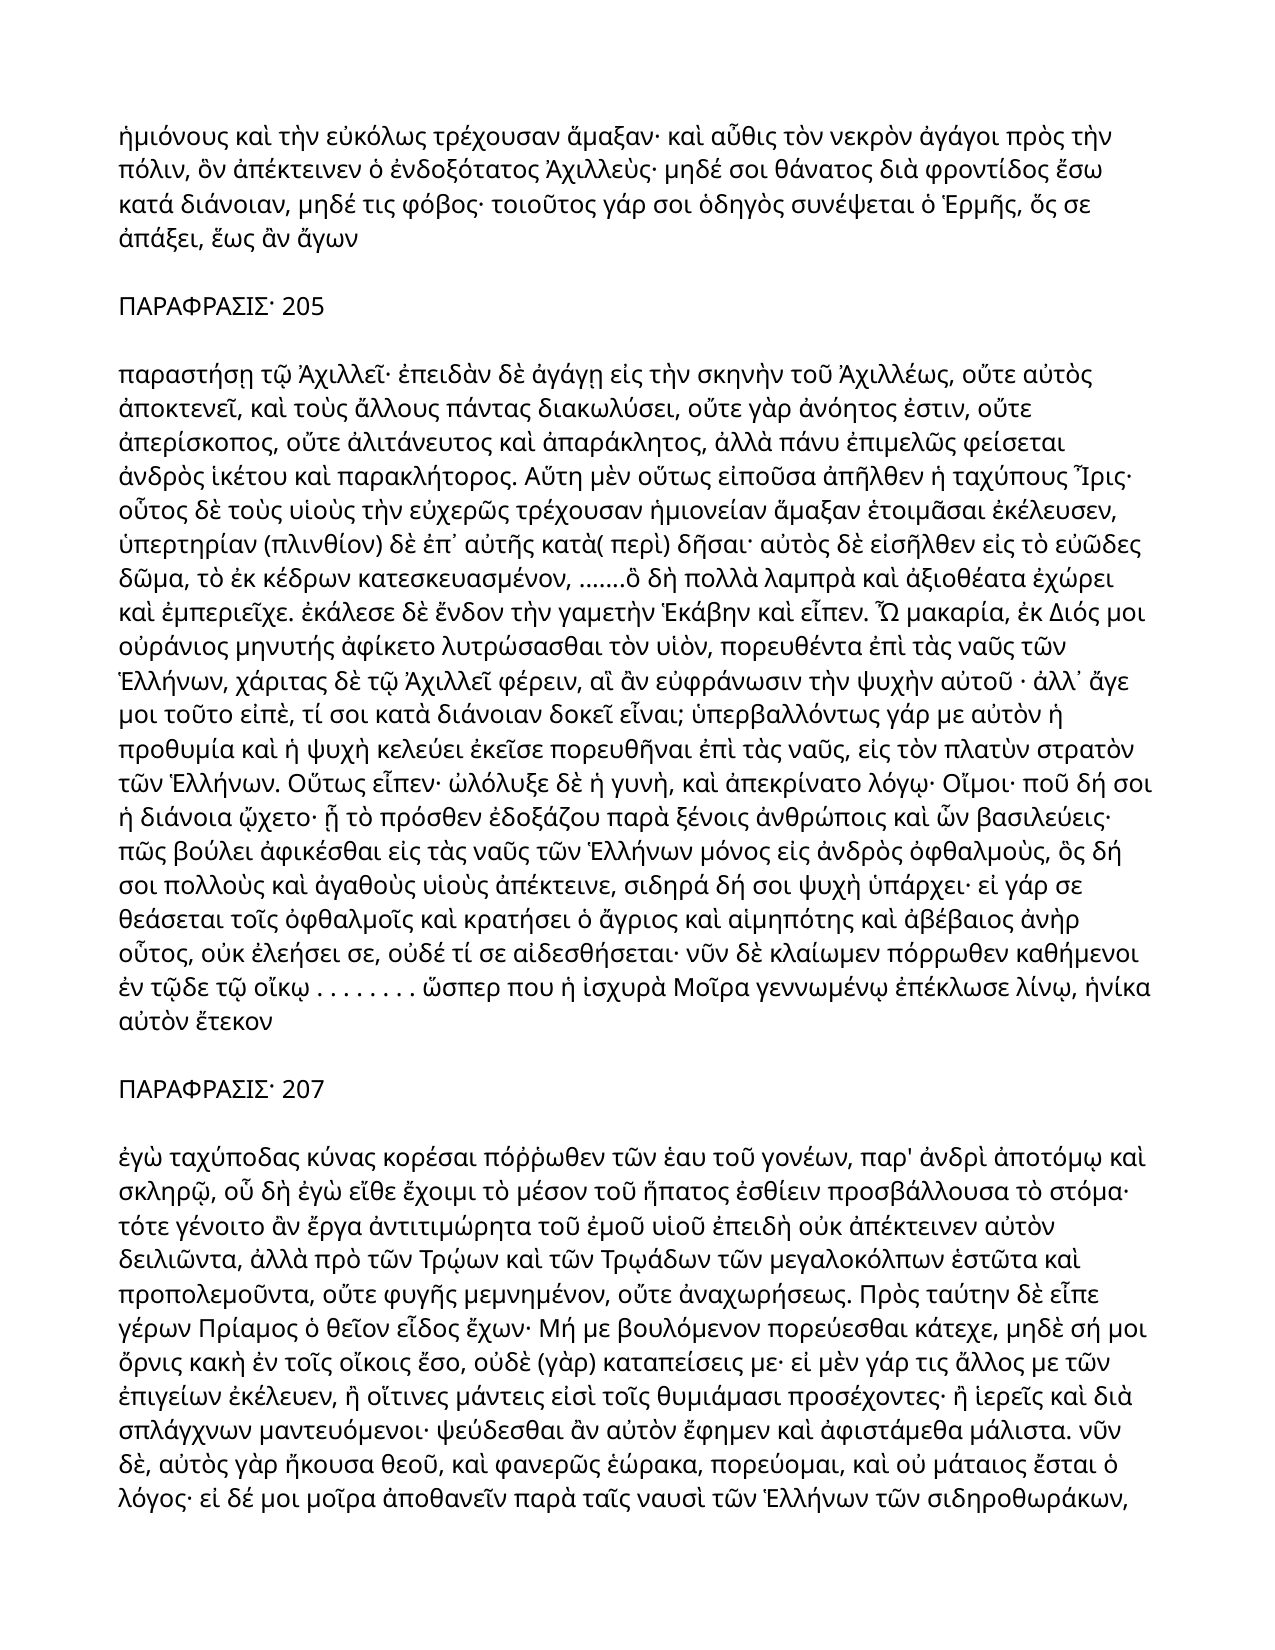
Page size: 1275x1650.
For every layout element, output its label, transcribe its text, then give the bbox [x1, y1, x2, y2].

text ΠΑΡΑΦΡΑΣΙΣ· 205 [118, 288, 1157, 322]
text ἡμιόνους καὶ τὴν εὐκόλως τρέχουσαν ἅμαξαν· καὶ αὖθις τὸν νεκρὸν ἀγάγοι πρὸς τὴν πόλιν, ὃν ἀπέκτεινεν ὁ ἐνδοξότατος Ἀχιλλεὺς· μηδέ σοι θάνατος διὰ φροντίδος ἔσω κατά διάνοιαν, μηδέ τις φόβος· τοιοῦτος γάρ σοι ὁδηγὸς συνέψεται ὁ Ἑρμῆς, ὅς σε ἀπάξει, ἕως ἂν ἄγων [118, 118, 1157, 254]
text ἐγὼ ταχύποδας κύνας κορέσαι πόῤῥωθεν τῶν ἑαυ τοῦ γονέων, παρ' ἀνδρὶ ἀποτόμῳ καὶ σκληρῷ, οὗ δὴ ἐγὼ εἴθε ἔχοιμι τὸ μέσον τοῦ ἥπατος ἐσθίειν προσβάλλουσα τὸ στόμα· τότε γένοιτο ἂν ἔργα ἀντιτιμώρητα τοῦ ἐμοῦ υἱοῦ ἐπειδὴ οὐκ ἀπέκτεινεν αὐτὸν δειλιῶντα, ἀλλὰ πρὸ τῶν Τρῴων καὶ τῶν Τρῳάδων τῶν μεγαλοκόλπων ἑστῶτα καὶ προπολεμοῦντα, οὔτε φυγῆς μεμνημένον, οὔτε ἀναχωρήσεως. Πρὸς ταύτην δὲ εἶπε γέρων Πρίαμος ὁ θεῖον εἶδος ἔχων· Μή με βουλόμενον πορεύεσθαι κάτεχε, μηδὲ σή μοι ὄρνις κακὴ ἐν τοῖς οἴκοις ἔσο, οὐδὲ (γὰρ) καταπείσεις με· εἰ μὲν γάρ τις ἄλλος με τῶν ἐπιγείων ἐκέλευεν, ἢ οἵτινες μάντεις εἰσὶ τοῖς θυμιάμασι προσέχοντες· ἢ ἱερεῖς καὶ διὰ σπλάγχνων μαντευόμενοι· ψεύδεσθαι ἂν αὐτὸν ἔφημεν καὶ ἀφιστάμεθα μάλιστα. νῦν δὲ, αὐτὸς γὰρ ἤκουσα θεοῦ, καὶ φανερῶς ἑώρακα, πορεύομαι, καὶ οὐ μάταιος ἔσται ὁ λόγος· εἰ δέ μοι μοῖρα ἀποθανεῖν παρὰ ταῖς ναυσὶ τῶν Ἑλλήνων τῶν σιδηροθωράκων, [118, 1140, 1157, 1515]
text παραστήσῃ τῷ Ἀχιλλεῖ· ἐπειδὰν δὲ ἀγάγῃ εἰς τὴν σκηνὴν τοῦ Ἀχιλλέως, οὔτε αὐτὸς ἀποκτενεῖ, καὶ τοὺς ἄλλους πάντας διακωλύσει, οὔτε γὰρ ἀνόητος ἐστιν, οὔτε ἀπερίσκοπος, οὔτε ἀλιτάνευτος καὶ ἀπαράκλητος, ἀλλὰ πάνυ ἐπιμελῶς φείσεται ἀνδρὸς ἱκέτου καὶ παρακλήτορος. Αὕτη μὲν οὕτως εἰποῦσα ἀπῆλθεν ἡ ταχύπους Ἶρις· οὗτος δὲ τοὺς υἱοὺς τὴν εὐχερῶς τρέχουσαν ἡμιονείαν ἅμαξαν ἑτοιμᾶσαι ἐκέλευσεν, ὑπερτηρίαν (πλινθίον) δὲ ἐπ᾿ αὐτῆς κατὰ( περὶ) δῆσαι· αὐτὸς δὲ εἰσῆλθεν εἰς τὸ εὐῶδες δῶμα, τὸ ἐκ κέδρων κατεσκευασμένον, .......ὃ δὴ πολλὰ λαμπρὰ καὶ ἀξιοθέατα ἐχώρει καὶ ἐμπεριεῖχε. ἐκάλεσε δὲ ἔνδον τὴν γαμετὴν Ἑκάβην καὶ εἶπεν. Ὦ μακαρία, ἐκ Διός μοι οὐράνιος μηνυτής ἀφίκετο λυτρώσασθαι τὸν υἱὸν, πορευθέντα ἐπὶ τὰς ναῦς τῶν Ἑλλήνων, χάριτας δὲ τῷ Ἀχιλλεῖ φέρειν, αἳ ἂν εὐφράνωσιν τὴν ψυχὴν αὐτοῦ · ἀλλ᾽ ἄγε μοι τοῦτο εἰπὲ, τί σοι κατὰ διάνοιαν δοκεῖ εἶναι; ὑπερβαλλόντως γάρ με αὐτὸν ἡ προθυμία καὶ ἡ ψυχὴ κελεύει ἐκεῖσε πορευθῆναι ἐπὶ τὰς ναῦς, εἰς τὸν πλατὺν στρατὸν τῶν Ἑλλήνων. Οὕτως εἶπεν· ὠλόλυξε δὲ ἡ γυνὴ, καὶ ἀπεκρίνατο λόγῳ· Οἴμοι· ποῦ δή σοι ἡ διάνοια ᾤχετο· ᾗ τὸ πρόσθεν ἐδοξάζου παρὰ ξένοις ἀνθρώποις καὶ ὧν βασιλεύεις· πῶς βούλει ἀφικέσθαι εἰς τὰς ναῦς τῶν Ἑλλήνων μόνος εἰς ἀνδρὸς ὀφθαλμοὺς, ὃς δή σοι πολλοὺς καὶ ἀγαθοὺς υἱοὺς ἀπέκτεινε, σιδηρά δή σοι ψυχὴ ὑπάρχει· εἰ γάρ σε θεάσεται τοῖς ὀφθαλμοῖς καὶ κρατήσει ὁ ἄγριος καὶ αἱμηπότης καὶ ἀβέβαιος ἀνὴρ οὗτος, οὐκ ἐλεήσει σε, οὐδέ τί σε αἰδεσθήσεται· νῦν δὲ κλαίωμεν πόρρωθεν καθήμενοι ἐν τῷδε τῷ οἴκῳ . . . . . . . . ὥσπερ που ἡ ἰσχυρὰ Μοῖρα γεννωμένῳ ἐπέκλωσε λίνῳ, ἡνίκα αὐτὸν ἔτεκον [118, 357, 1157, 1038]
text ΠΑΡΑΦΡΑΣΙΣ· 207 [118, 1072, 1157, 1106]
